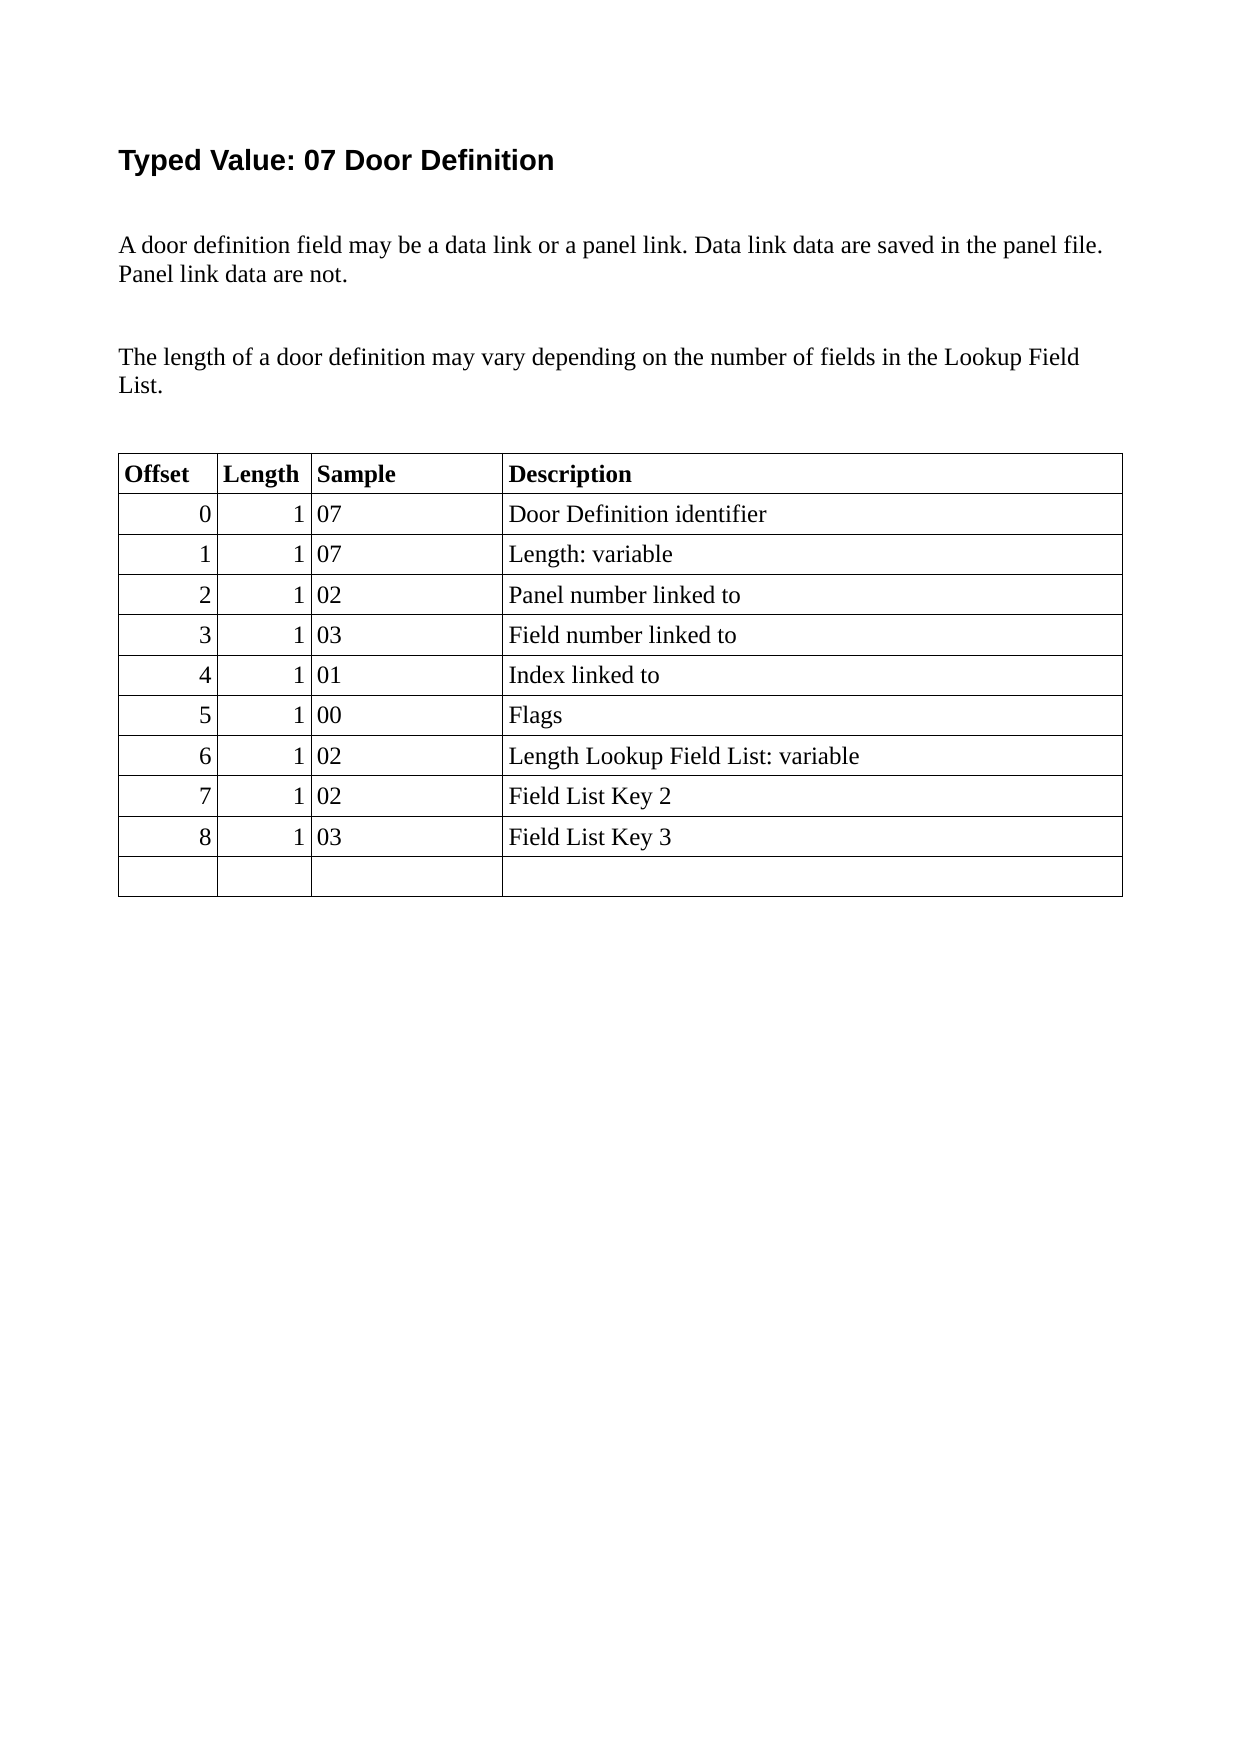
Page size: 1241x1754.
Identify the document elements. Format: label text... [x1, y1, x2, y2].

table_cell 1 [218, 535, 311, 574]
table_header Length [218, 454, 311, 493]
table_cell [218, 857, 311, 896]
table_cell 1 [218, 817, 311, 856]
table_cell 0 [119, 494, 217, 533]
table_cell 1 [218, 776, 311, 816]
table_cell 03 [312, 817, 502, 856]
table_cell 7 [119, 776, 217, 816]
table_header Description [503, 454, 1122, 493]
table_cell Index linked to [503, 656, 1122, 695]
table_header Sample [312, 454, 502, 493]
table_cell Field number linked to [503, 615, 1122, 654]
table_cell [119, 857, 217, 896]
table_cell 5 [119, 696, 217, 735]
table_cell 02 [312, 736, 502, 775]
table_header Offset [119, 454, 217, 493]
table_cell 07 [312, 535, 502, 574]
table_cell [312, 857, 502, 896]
table_cell 02 [312, 776, 502, 816]
table_cell 02 [312, 575, 502, 614]
table_cell Field List Key 2 [503, 776, 1122, 816]
table_cell Field List Key 3 [503, 817, 1122, 856]
table_cell 8 [119, 817, 217, 856]
table_cell 1 [218, 615, 311, 654]
table_cell Panel number linked to [503, 575, 1122, 614]
table_cell 1 [218, 736, 311, 775]
table_cell 01 [312, 656, 502, 695]
table_cell 00 [312, 696, 502, 735]
table_cell 1 [218, 575, 311, 614]
text The length of a door definition may vary depending on the number of fields in the Lookup Field List. [118, 342, 1122, 399]
table_cell [503, 857, 1122, 896]
table_cell Door Definition identifier [503, 494, 1122, 533]
text A door definition field may be a data link or a panel link. Data link data are saved in the panel file. Panel link data are not. [118, 230, 1122, 288]
subtitle Typed Value: 07 Door Definition [118, 143, 1122, 177]
table_cell 6 [119, 736, 217, 775]
table_cell Length Lookup Field List: variable [503, 736, 1122, 775]
table_cell Flags [503, 696, 1122, 735]
table_cell 2 [119, 575, 217, 614]
table_cell 07 [312, 494, 502, 533]
table_cell Length: variable [503, 535, 1122, 574]
table_cell 4 [119, 656, 217, 695]
table_cell 03 [312, 615, 502, 654]
table_cell 1 [218, 696, 311, 735]
table_cell 1 [218, 494, 311, 533]
table_cell 3 [119, 615, 217, 654]
table_cell 1 [218, 656, 311, 695]
table_cell 1 [119, 535, 217, 574]
